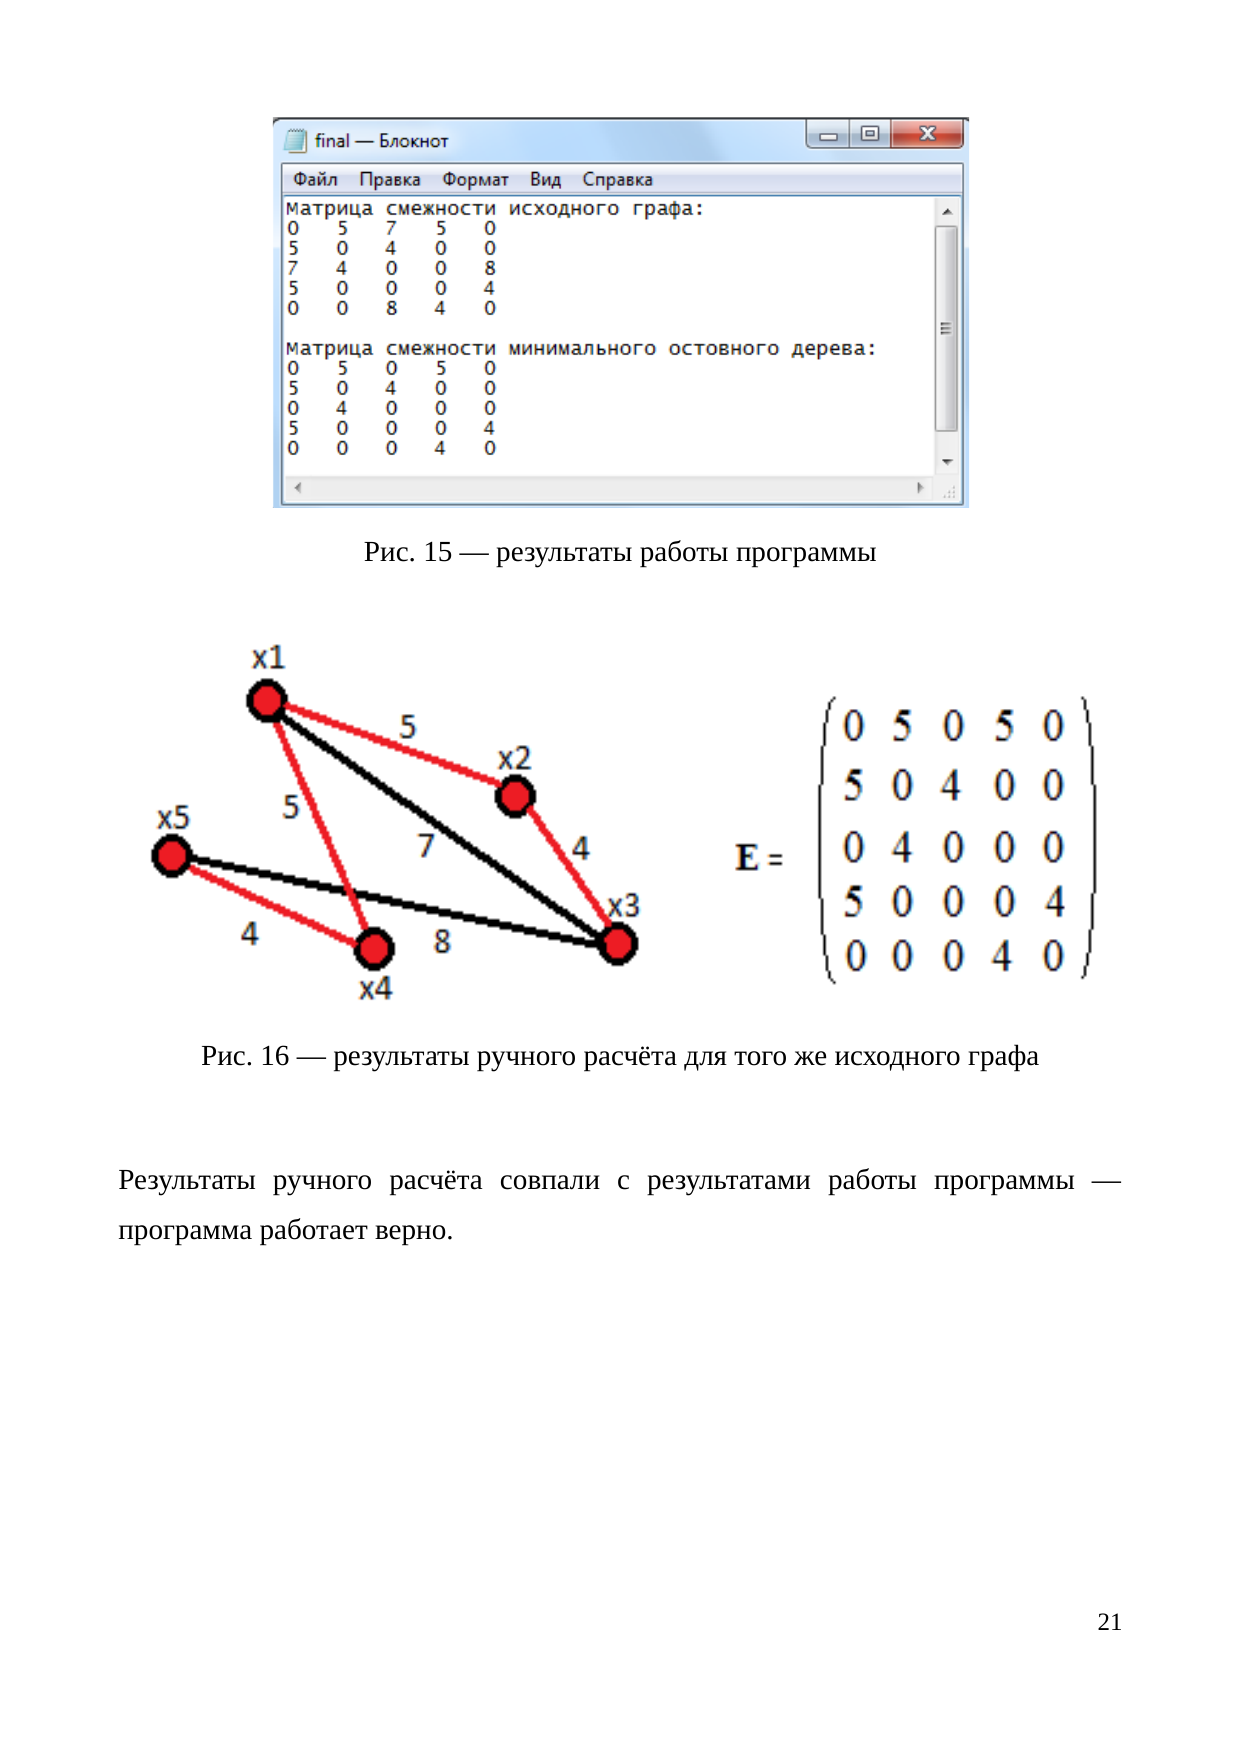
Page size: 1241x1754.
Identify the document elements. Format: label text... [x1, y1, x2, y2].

text Рис. 16 — результаты ручного расчёта для того же исходного графа [118, 659, 1122, 1071]
picture [272, 123, 877, 508]
text Результаты ручного расчёта совпали с результатами работы программы — программа работает верно. [118, 1162, 1122, 1246]
text Рис. 15 — результаты работы программы [118, 534, 1122, 568]
